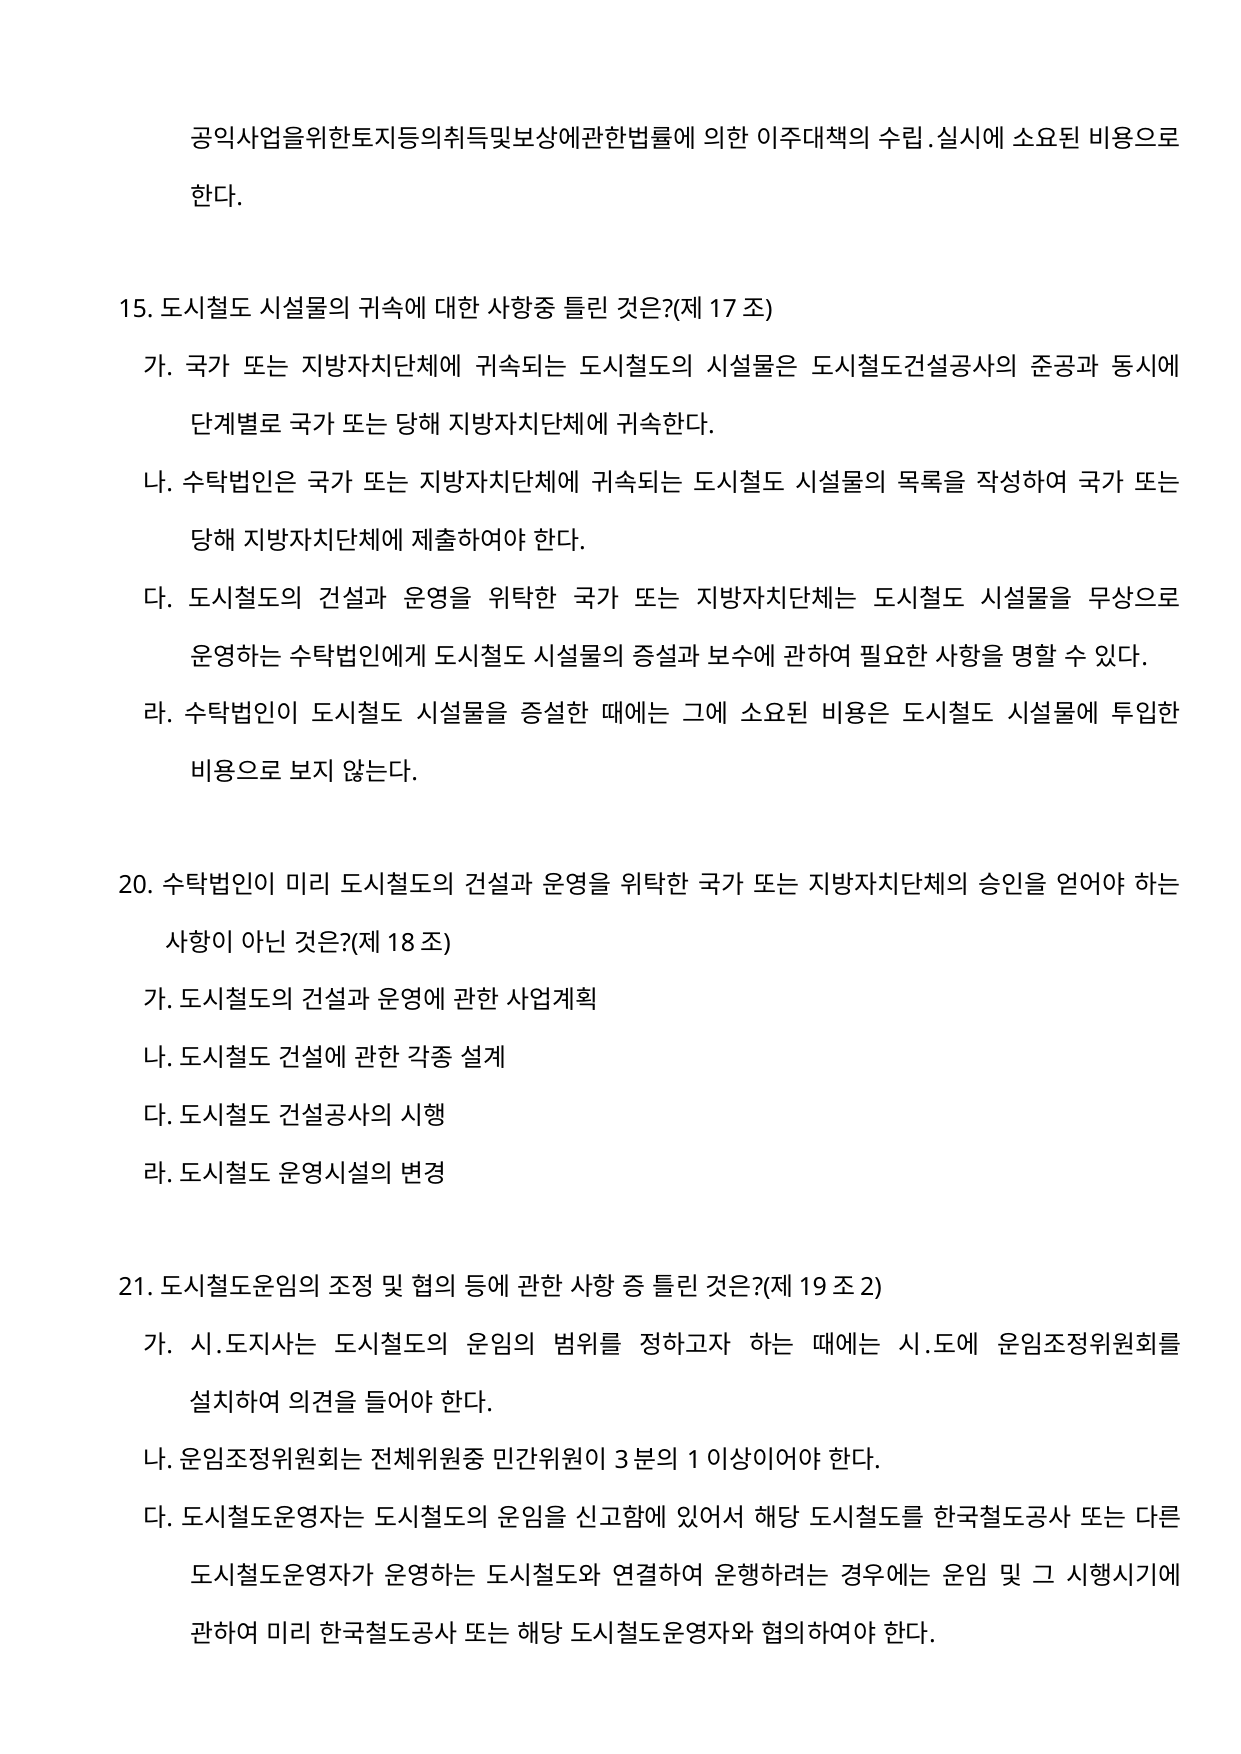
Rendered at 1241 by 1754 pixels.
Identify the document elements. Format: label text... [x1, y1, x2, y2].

text 다. 도시철도운영자는 도시철도의 운임을 신고함에 있어서 해당 도시철도를 한국철도공사 또는 다른 도시철도운영자가 운영하는 도시철도와 연결하여 운행하려는 경우에는 운임 및 그 시행시기에 관하여 미리 한국철도공사 또는 해당 도시철도운영자와 협의하여야 한다. [143, 1498, 1181, 1650]
text 가. 도시철도의 건설과 운영에 관한 사업계획 [143, 980, 1181, 1016]
text 가. 시․도지사는 도시철도의 운임의 범위를 정하고자 하는 때에는 시․도에 운임조정위원회를 설치하여 의견을 들어야 한다. [143, 1324, 1181, 1418]
text 다. 도시철도 건설공사의 시행 [143, 1096, 1181, 1132]
text 공익사업을위한토지등의취득및보상에관한법률에 의한 이주대책의 수립․실시에 소요된 비용으로 한다. [143, 118, 1181, 212]
text 나. 운임조정위원회는 전체위원중 민간위원이 3분의 1이상이어야 한다. [143, 1440, 1181, 1476]
text 21. 도시철도운임의 조정 및 협의 등에 관한 사항 증 틀린 것은?(제19조2) [118, 1266, 1181, 1302]
text 나. 도시철도 건설에 관한 각종 설계 [143, 1038, 1181, 1074]
text 20. 수탁법인이 미리 도시철도의 건설과 운영을 위탁한 국가 또는 지방자치단체의 승인을 얻어야 하는 사항이 아닌 것은?(제18조) [118, 864, 1181, 958]
text 다. 도시철도의 건설과 운영을 위탁한 국가 또는 지방자치단체는 도시철도 시설물을 무상으로 운영하는 수탁법인에게 도시철도 시설물의 증설과 보수에 관하여 필요한 사항을 명할 수 있다. [143, 578, 1181, 672]
text 가. 국가 또는 지방자치단체에 귀속되는 도시철도의 시설물은 도시철도건설공사의 준공과 동시에 단계별로 국가 또는 당해 지방자치단체에 귀속한다. [143, 346, 1181, 441]
text 15. 도시철도 시설물의 귀속에 대한 사항중 틀린 것은?(제17조) [118, 288, 1181, 325]
text 라. 수탁법인이 도시철도 시설물을 증설한 때에는 그에 소요된 비용은 도시철도 시설물에 투입한 비용으로 보지 않는다. [143, 694, 1181, 788]
text 라. 도시철도 운영시설의 변경 [143, 1154, 1181, 1190]
text 나. 수탁법인은 국가 또는 지방자치단체에 귀속되는 도시철도 시설물의 목록을 작성하여 국가 또는 당해 지방자치단체에 제출하여야 한다. [143, 462, 1181, 556]
